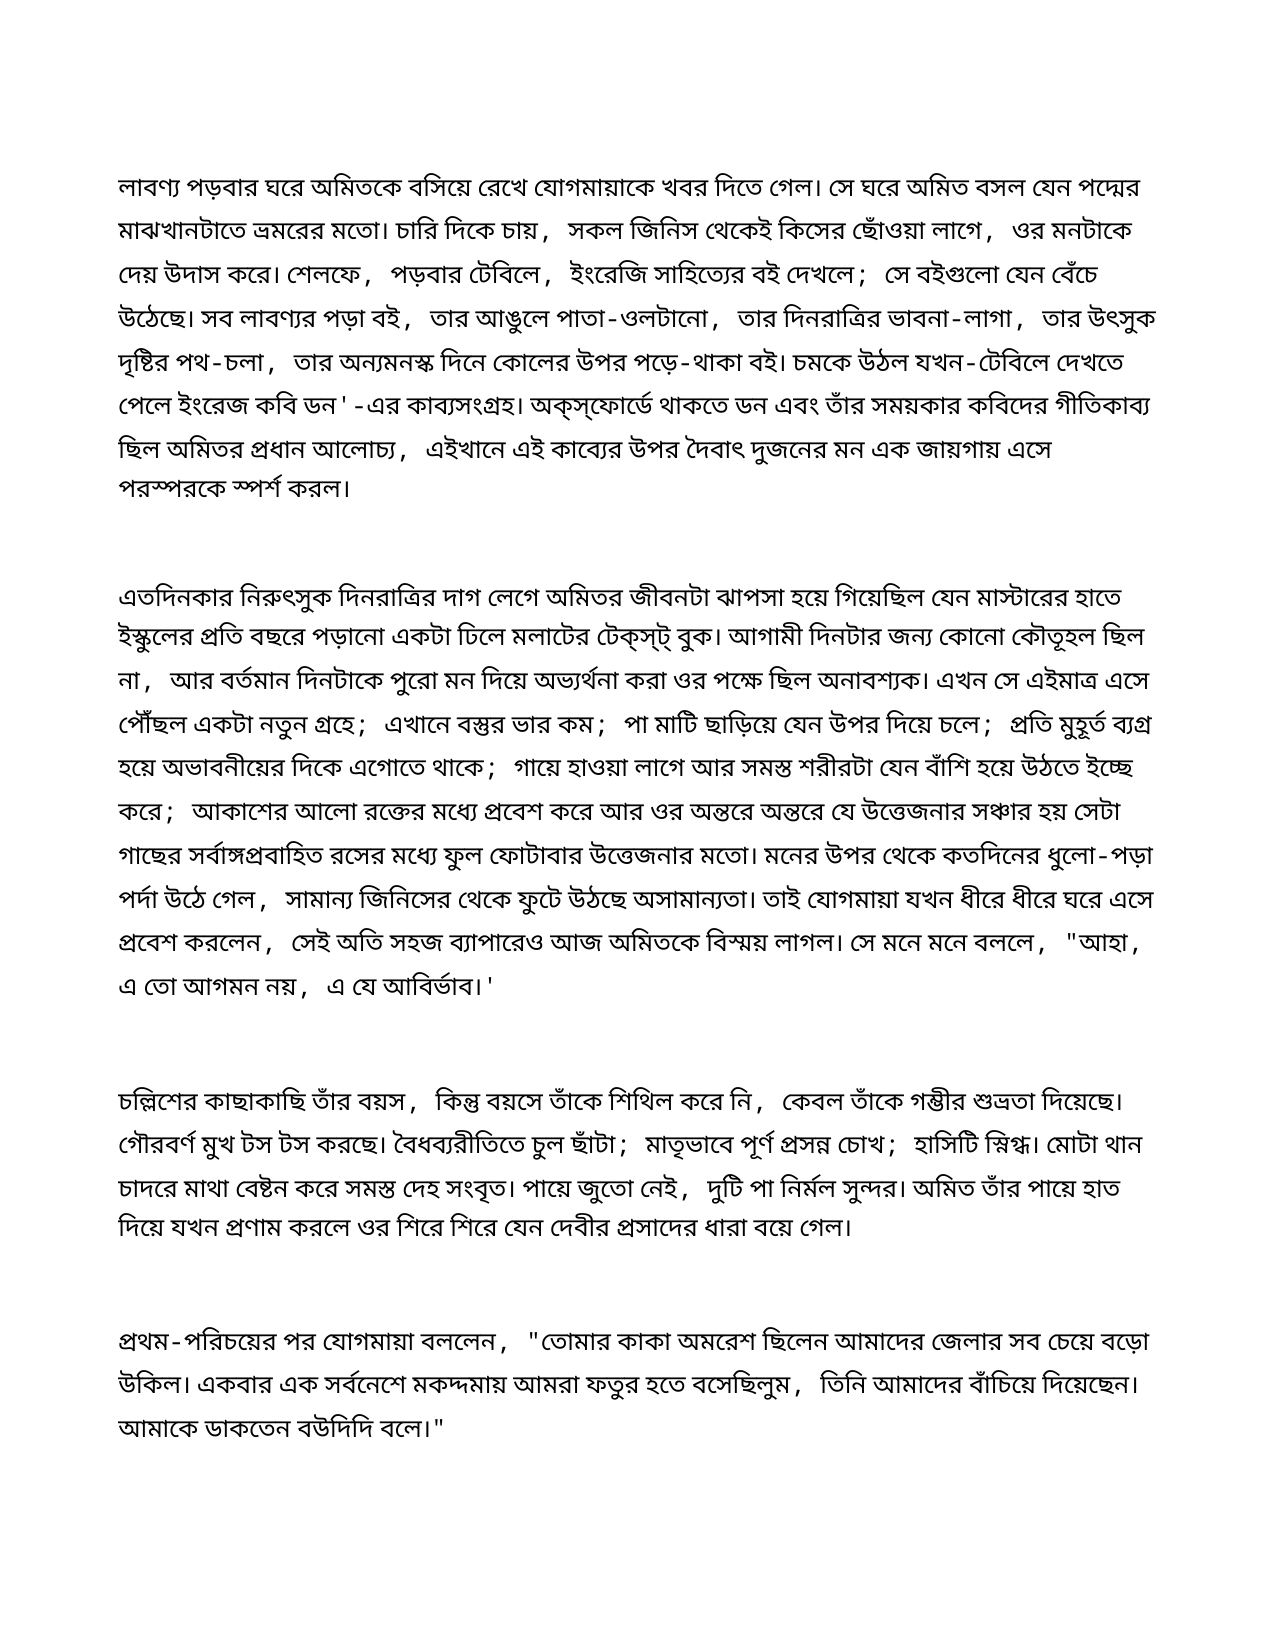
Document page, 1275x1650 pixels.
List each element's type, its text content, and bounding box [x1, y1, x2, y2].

text লাবণ্য পড়বার ঘরে অমিতকে বসিয়ে রেখে যোগমায়াকে খবর দিতে গেল। সে ঘরে অমিত বসল যেন পদ্মের মাঝখানটাতে ভ্রমরের মতো। চারি দিকে চায়, সকল জিনিস থেকেই কিসের ছোঁওয়া লাগে, ওর মনটাকে দেয় উদাস করে। শেলফে, পড়বার টেবিলে, ইংরেজি সাহিত্যের বই দেখলে; সে বইগুলো যেন বেঁচে উঠেছে। সব লাবণ্যর পড়া বই, তার আঙুলে পাতা-ওলটানো, তার দিনরাত্রির ভাবনা-লাগা, তার উৎসুক দৃষ্টির পথ-চলা, তার অন্যমনস্ক দিনে কোলের উপর পড়ে-থাকা বই। চমকে উঠল যখন-টেবিলে দেখতে পেলে ইংরেজ কবি ডন'-এর কাব্যসংগ্রহ। অক্‌স্‌ফোর্ডে থাকতে ডন এবং তাঁর সময়কার কবিদের গীতিকাব্য ছিল অমিতর প্রধান আলোচ্য, এইখানে এই কাব্যের উপর দৈবাৎ দুজনের মন এক জায়গায় এসে পরস্পরকে স্পর্শ করল। [118, 173, 1157, 508]
text প্রথম-পরিচয়ের পর যোগমায়া বললেন, "তোমার কাকা অমরেশ ছিলেন আমাদের জেলার সব চেয়ে বড়ো উকিল। একবার এক সর্বনেশে মকদ্দমায় আমরা ফতুর হতে বসেছিলুম, তিনি আমাদের বাঁচিয়ে দিয়েছেন। আমাকে ডাকতেন বউদিদি বলে।" [118, 1323, 1157, 1448]
text চল্লিশের কাছাকাছি তাঁর বয়স, কিন্তু বয়সে তাঁকে শিথিল করে নি, কেবল তাঁকে গম্ভীর শুভ্রতা দিয়েছে। গৌরবর্ণ মুখ টস টস করছে। বৈধব্যরীতিতে চুল ছাঁটা; মাতৃভাবে পূর্ণ প্রসন্ন চোখ; হাসিটি স্নিগ্ধ। মোটা থান চাদরে মাথা বেষ্টন করে সমস্ত দেহ সংবৃত। পায়ে জুতো নেই, দুটি পা নির্মল সুন্দর। অমিত তাঁর পায়ে হাত দিয়ে যখন প্রণাম করলে ওর শিরে শিরে যেন দেবীর প্রসাদের ধারা বয়ে গেল। [118, 1083, 1157, 1247]
text এতদিনকার নিরুৎসুক দিনরাত্রির দাগ লেগে অমিতর জীবনটা ঝাপসা হয়ে গিয়েছিল যেন মাস্টারের হাতে ইস্কুলের প্রতি বছরে পড়ানো একটা ঢিলে মলাটের টেক্‌স্‌ট্‌ বুক। আগামী দিনটার জন্য কোনো কৌতূহল ছিল না, আর বর্তমান দিনটাকে পুরো মন দিয়ে অভ্যর্থনা করা ওর পক্ষে ছিল অনাবশ্যক। এখন সে এইমাত্র এসে পৌঁছল একটা নতুন গ্রহে; এখানে বস্তুর ভার কম; পা মাটি ছাড়িয়ে যেন উপর দিয়ে চলে; প্রতি মুহূর্ত ব্যগ্র হয়ে অভাবনীয়ের দিকে এগোতে থাকে; গায়ে হাওয়া লাগে আর সমস্ত শরীরটা যেন বাঁশি হয়ে উঠতে ইচ্ছে করে; আকাশের আলো রক্তের মধ্যে প্রবেশ করে আর ওর অন্তরে অন্তরে যে উত্তেজনার সঞ্চার হয় সেটা গাছের সর্বাঙ্গপ্রবাহিত রসের মধ্যে ফুল ফোটাবার উত্তেজনার মতো। মনের উপর থেকে কতদিনের ধুলো-পড়া পর্দা উঠে গেল, সামান্য জিনিসের থেকে ফুটে উঠছে অসামান্যতা। তাই যোগমায়া যখন ধীরে ধীরে ঘরে এসে প্রবেশ করলেন, সেই অতি সহজ ব্যাপারেও আজ অমিতকে বিস্ময় লাগল। সে মনে মনে বললে, "আহা, এ তো আগমন নয়, এ যে আবির্ভাব।' [118, 584, 1157, 1006]
